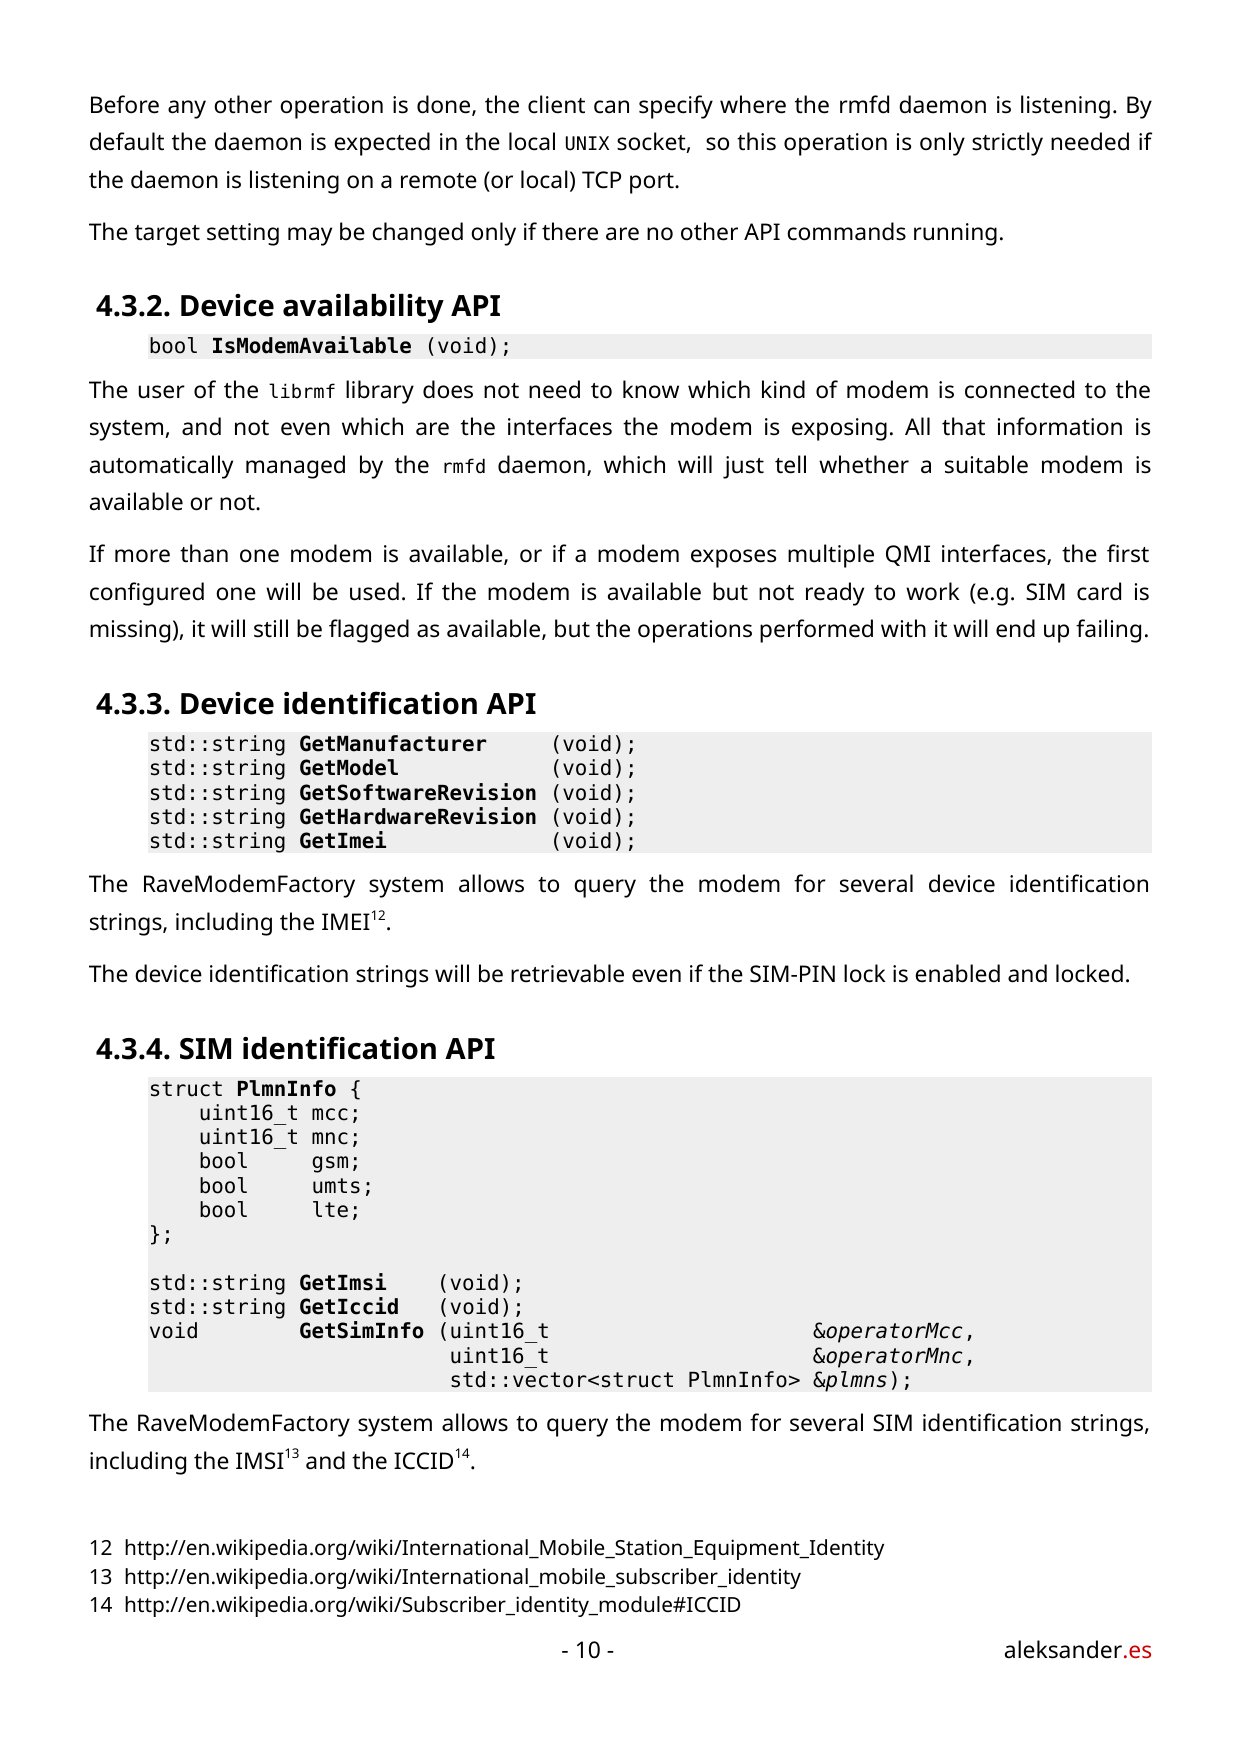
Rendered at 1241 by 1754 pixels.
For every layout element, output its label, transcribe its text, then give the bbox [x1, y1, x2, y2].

text void GetSimInfo (uint16_t &operatorMcc, [148, 1319, 1152, 1344]
text }; [148, 1222, 1152, 1247]
text std::string GetModel (void); [148, 756, 1152, 781]
text std::string GetManufacturer (void); [148, 732, 1152, 756]
text uint16_t mnc; [148, 1125, 1152, 1149]
text The target setting may be changed only if there are no other API commands running. [88, 216, 1152, 247]
text uint16_t mcc; [148, 1101, 1152, 1125]
text The RaveModemFactory system allows to query the modem for several device identification strings, including the IMEI. [88, 868, 1152, 937]
text The RaveModemFactory system allows to query the modem for several SIM identification strings, including the IMSI and the ICCID. [88, 1407, 1152, 1476]
text std::string GetIccid (void); [148, 1295, 1152, 1319]
text std::string GetImei (void); [148, 829, 1152, 853]
text std::string GetSoftwareRevision (void); [148, 781, 1152, 805]
text std::string GetImsi (void); [148, 1271, 1152, 1295]
text bool gsm; [148, 1149, 1152, 1174]
text The device identification strings will be retrievable even if the SIM-PIN lock is enabled and locked. [88, 958, 1152, 989]
text http://en.wikipedia.org/wiki/International_Mobile_Station_Equipment_Identity [88, 1533, 1152, 1562]
text http://en.wikipedia.org/wiki/Subscriber_identity_module#ICCID [88, 1590, 1152, 1619]
subtitle Device identification API [88, 683, 1152, 723]
text http://en.wikipedia.org/wiki/International_mobile_subscriber_identity [88, 1562, 1152, 1590]
text uint16_t &operatorMnc, [148, 1344, 1152, 1368]
text The user of the librmf library does not need to know which kind of modem is connected to the system, and not even which are the interfaces the modem is exposing. All that information is automatically managed by the rmfd daemon, which will just tell whether a suitable modem is available or not. [88, 374, 1152, 517]
text bool IsModemAvailable (void); [148, 334, 1152, 359]
text struct PlmnInfo { [148, 1077, 1152, 1101]
text std::string GetHardwareRevision (void); [148, 805, 1152, 829]
text std::vector<struct PlmnInfo> &plmns); [148, 1368, 1152, 1392]
text Before any other operation is done, the client can specify where the rmfd daemon is listening. By default the daemon is expected in the local UNIX socket, so this operation is only strictly needed if the daemon is listening on a remote (or local) TCP port. [88, 88, 1152, 195]
subtitle SIM identification API [88, 1028, 1152, 1068]
text bool umts; [148, 1174, 1152, 1198]
text bool lte; [148, 1198, 1152, 1222]
subtitle Device availability API [88, 286, 1152, 325]
text If more than one modem is available, or if a modem exposes multiple QMI interfaces, the first configured one will be used. If the modem is available but not ready to work (e.g. SIM card is missing), it will still be flagged as available, but the operations performed with it will end up failing. [88, 538, 1152, 644]
